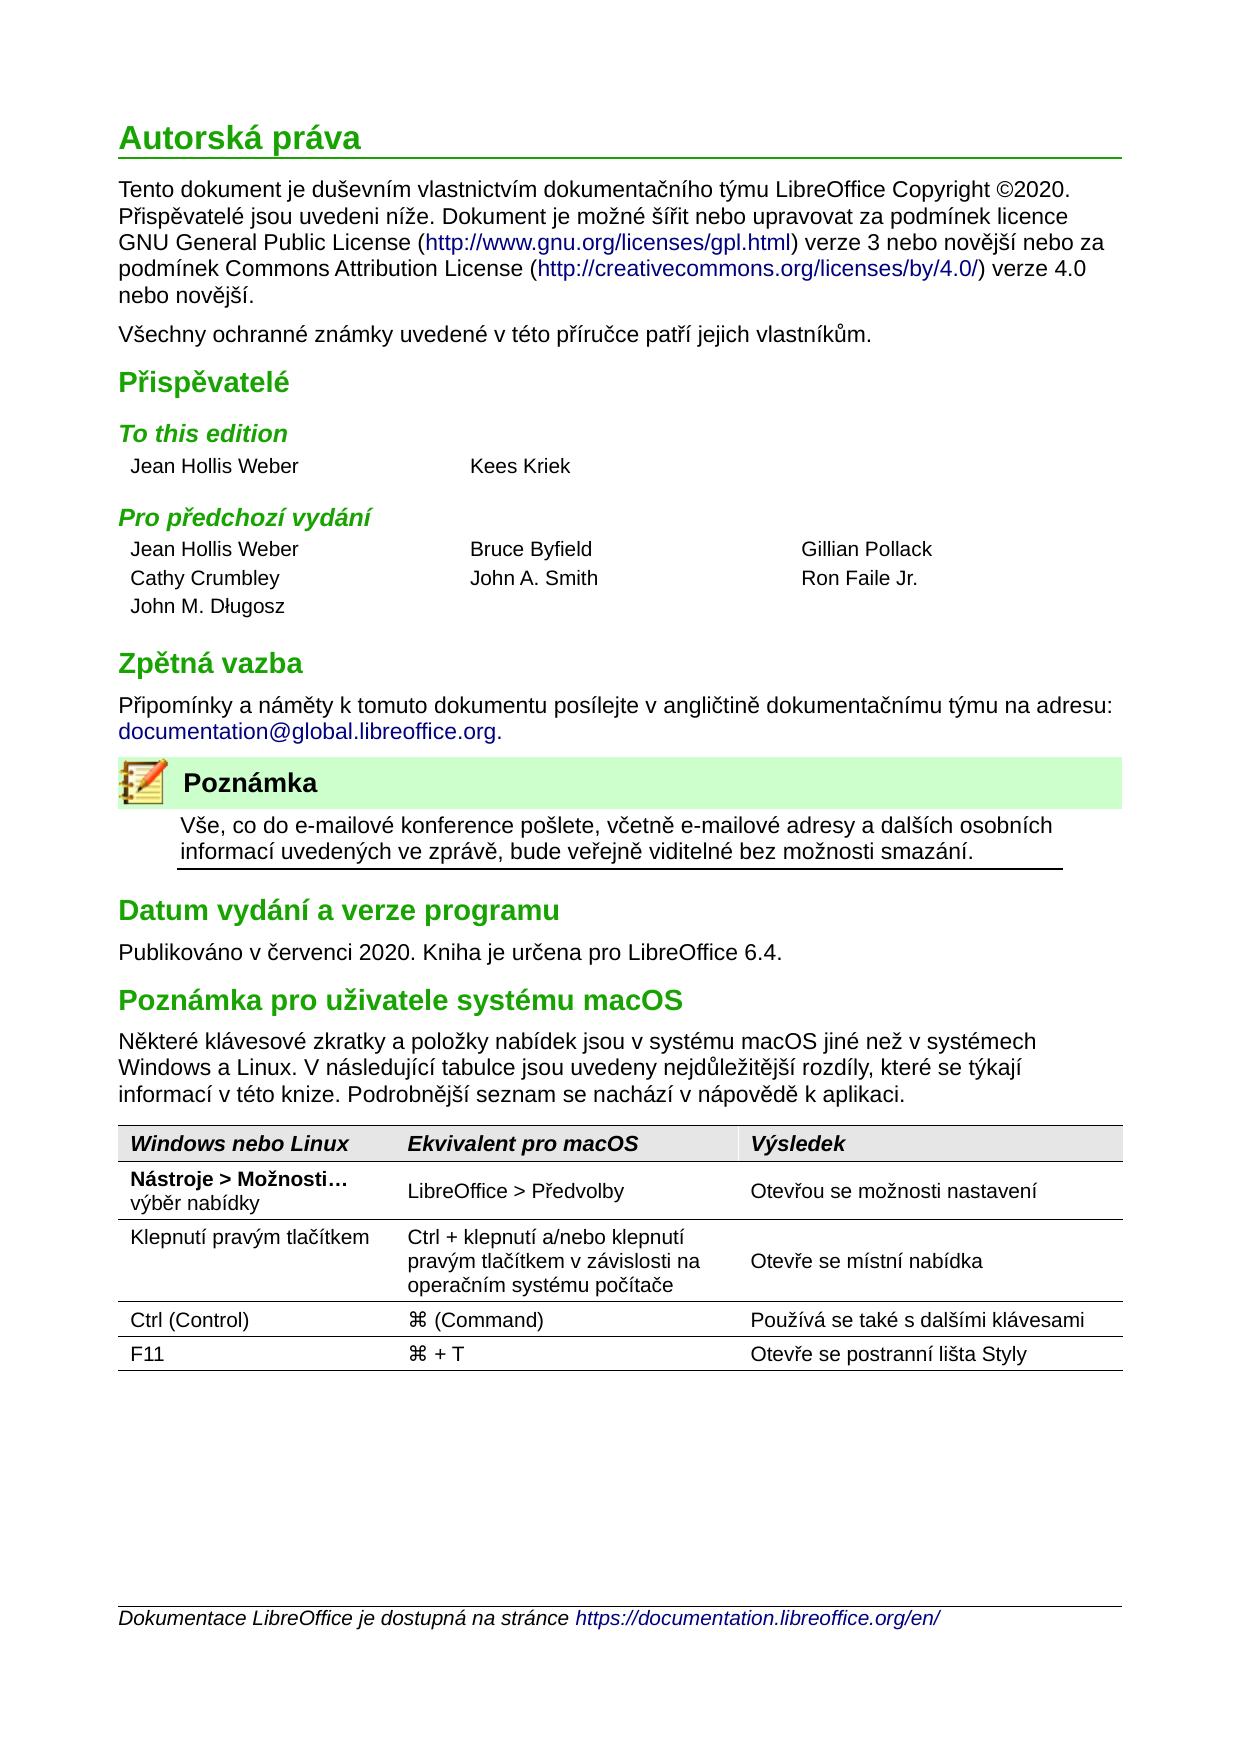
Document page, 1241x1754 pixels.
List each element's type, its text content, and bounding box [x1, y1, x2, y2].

subtitle Poznámka pro uživatele systému macOS [118, 983, 1122, 1016]
subtitle Autorská práva [118, 118, 1122, 157]
table_cell Používá se také s dalšími klávesami [739, 1302, 1123, 1336]
table_header Windows nebo Linux [118, 1126, 396, 1161]
table_cell John M. Długosz [118, 594, 458, 623]
table_cell Cathy Crumbley [118, 566, 458, 594]
table_header Výsledek [739, 1126, 1123, 1161]
subtitle Poznámka [118, 757, 1122, 809]
table_header Kees Kriek [458, 454, 789, 482]
picture [119, 757, 170, 808]
table_header Bruce Byfield [458, 537, 789, 566]
table_cell LibreOffice > Předvolby [396, 1162, 738, 1219]
table_cell ⌘ (Command) [396, 1302, 738, 1336]
table_header Jean Hollis Weber [118, 454, 458, 482]
table_cell Klepnutí pravým tlačítkem [118, 1220, 396, 1301]
table_cell F11 [118, 1337, 396, 1370]
table_header Ekvivalent pro macOS [396, 1126, 738, 1161]
table_cell Otevře se místní nabídka [739, 1220, 1123, 1301]
subtitle Datum vydání a verze programu [118, 893, 1122, 927]
text Vše, co do e-mailové konference pošlete, včetně e-mailové adresy a dalších osobních informací uvedených ve zprávě, bude veřejně viditelné bez možnosti smazání. [177, 809, 1063, 868]
subtitle To this edition [118, 419, 1122, 448]
table_cell ⌘ + T [396, 1337, 738, 1370]
table_cell Ctrl (Control) [118, 1302, 396, 1336]
table_header Jean Hollis Weber [118, 537, 458, 566]
table_header [789, 454, 1122, 482]
text Tento dokument je duševním vlastnictvím dokumentačního týmu LibreOffice Copyright ©2020. Přispěvatelé jsou uvedeni níže. Dokument je možné šířit nebo upravovat za podmínek licence GNU General Public License (http://www.gnu.org/licenses/gpl.html) verze 3 nebo novější nebo za podmínek Commons Attribution License (http://creativecommons.org/licenses/by/4.0/) verze 4.0 nebo novější. [118, 176, 1122, 308]
table_cell [458, 594, 789, 623]
table_cell John A. Smith [458, 566, 789, 594]
table_cell Otevře se postranní lišta Styly [739, 1337, 1123, 1370]
subtitle Zpětná vazba [118, 646, 1122, 680]
table_cell Ron Faile Jr. [789, 566, 1122, 594]
subtitle Pro předchozí vydání [118, 503, 1122, 531]
text Všechny ochranné známky uvedené v této příručce patří jejich vlastníkům. [118, 321, 1122, 347]
text Publikováno v červenci 2020. Kniha je určena pro LibreOffice 6.4. [118, 939, 1122, 965]
table_cell Otevřou se možnosti nastavení [739, 1162, 1123, 1219]
text Připomínky a náměty k tomuto dokumentu posílejte v angličtině dokumentačnímu týmu na adresu: documentation@global.libreoffice.org. [118, 692, 1122, 744]
subtitle Přispěvatelé [118, 365, 1122, 398]
table_cell Ctrl + klepnutí a/nebo klepnutí pravým tlačítkem v závislosti na operačním systému počítače [396, 1220, 738, 1301]
table_cell Nástroje > Možnosti… výběr nabídky [118, 1162, 396, 1219]
table_cell [789, 594, 1122, 623]
table_header Gillian Pollack [789, 537, 1122, 566]
text Některé klávesové zkratky a položky nabídek jsou v systému macOS jiné než v systémech Windows a Linux. V následující tabulce jsou uvedeny nejdůležitější rozdíly, které se týkají informací v této knize. Podrobnější seznam se nachází v nápovědě k aplikaci. [118, 1028, 1122, 1107]
